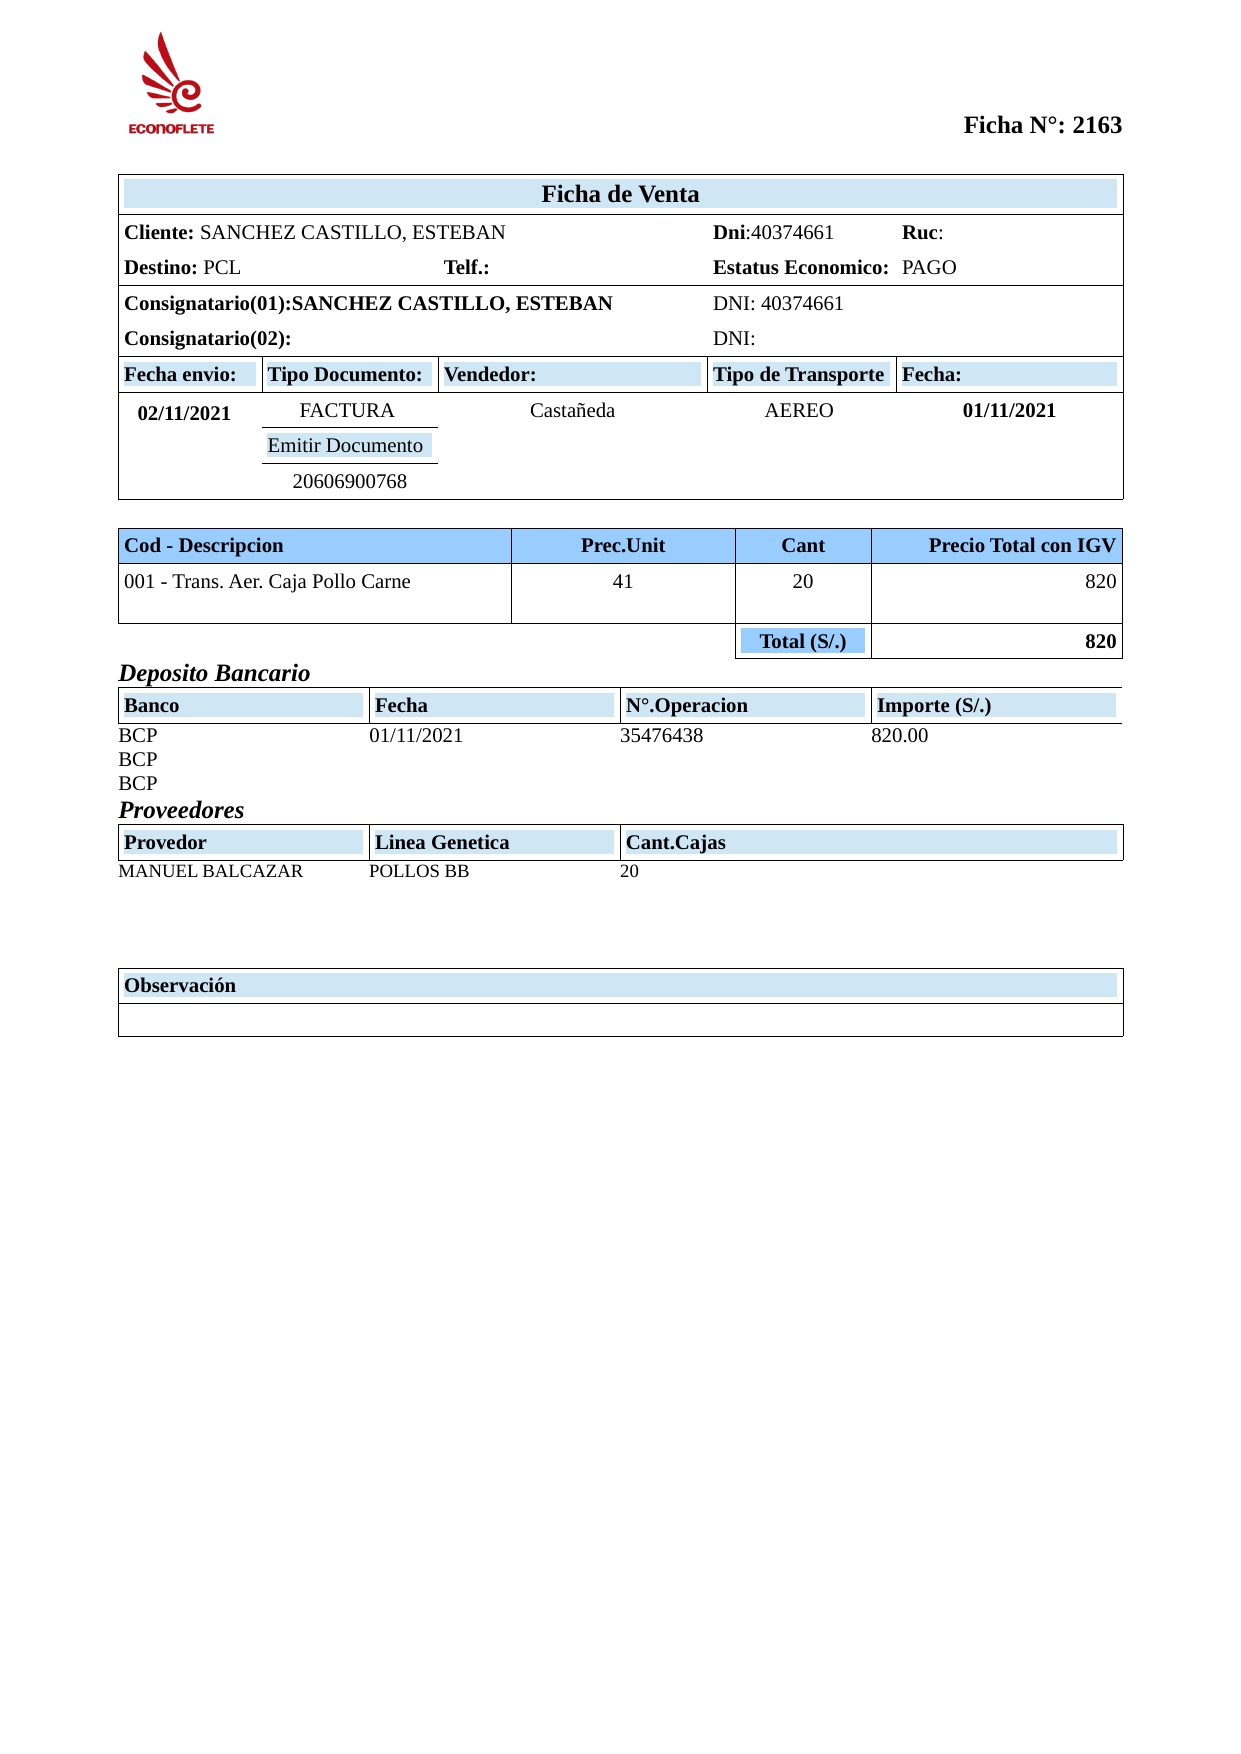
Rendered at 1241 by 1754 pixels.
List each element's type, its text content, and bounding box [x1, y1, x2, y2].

table_cell Vendedor: [439, 357, 707, 392]
table_cell [369, 924, 620, 946]
table_cell [118, 924, 369, 946]
table_cell Tipo de Transporte [708, 357, 896, 392]
table_cell 20 [736, 564, 871, 623]
table_cell [620, 771, 871, 795]
table_cell [620, 924, 1123, 946]
table_cell POLLOS BB [369, 861, 620, 881]
table_cell 20606900768 [262, 464, 438, 498]
table_cell Fecha envio: [119, 357, 262, 392]
table_cell 001 - Trans. Aer. Caja Pollo Carne [119, 564, 511, 623]
table_header Provedor [119, 825, 369, 859]
table_cell [369, 946, 620, 967]
table_header Cant [736, 529, 871, 563]
table_cell Emitir Documento [262, 428, 438, 463]
table_cell [620, 881, 1123, 903]
table_cell [118, 903, 369, 924]
table_cell [620, 747, 871, 771]
text Deposito Bancario [118, 658, 1122, 687]
table_cell [369, 747, 620, 771]
table_cell 820.00 [871, 724, 1122, 747]
table_cell Castañeda [438, 393, 707, 498]
table_header Importe (S/.) [872, 688, 1122, 723]
table_cell [369, 903, 620, 924]
table_cell 02/11/2021 [119, 393, 262, 498]
table_cell [118, 881, 369, 903]
table_header N°.Operacion [621, 688, 871, 723]
table_cell 01/11/2021 [896, 393, 1123, 498]
table_cell Cliente: SANCHEZ CASTILLO, ESTEBAN [119, 215, 707, 249]
table_cell [871, 771, 1122, 795]
table_cell [118, 946, 369, 967]
table_cell [118, 624, 511, 658]
table_cell [369, 881, 620, 903]
table_cell FACTURA [262, 393, 438, 427]
table_header Cod - Descripcion [119, 529, 511, 563]
table_cell BCP [118, 771, 369, 795]
table_cell Estatus Economico: [707, 249, 896, 285]
table_cell 35476438 [620, 724, 871, 747]
table_cell DNI: [707, 321, 1123, 356]
table_cell 20 [620, 861, 1123, 881]
table_cell AEREO [707, 393, 896, 498]
table_header Ficha de Venta [119, 175, 1123, 214]
table_header Prec.Unit [512, 529, 735, 563]
table_cell 01/11/2021 [369, 724, 620, 747]
table_cell BCP [118, 747, 369, 771]
table_cell BCP [118, 724, 369, 747]
table_cell [511, 624, 735, 658]
table_header Cant.Cajas [621, 825, 1123, 859]
text Proveedores [118, 795, 1122, 824]
table_cell [369, 771, 620, 795]
table_cell Dni:40374661 [707, 215, 896, 249]
table_cell 820 [872, 564, 1122, 623]
table_cell [871, 747, 1122, 771]
table_cell [620, 903, 1123, 924]
table_cell Telf.: [438, 249, 707, 285]
table_header Linea Genetica [370, 825, 620, 859]
table_cell Fecha: [897, 357, 1123, 392]
table_cell PAGO [896, 249, 1123, 285]
table_cell Total (S/.) [736, 624, 871, 658]
table_cell Tipo Documento: [263, 357, 438, 392]
table_cell MANUEL BALCAZAR [118, 861, 369, 881]
table_header Fecha [370, 688, 620, 723]
table_cell [119, 1004, 1123, 1036]
table_cell [620, 946, 1123, 967]
table_cell Ruc: [896, 215, 1123, 249]
picture [118, 31, 225, 134]
table_header Precio Total con IGV [872, 529, 1122, 563]
table_cell 820 [872, 624, 1122, 658]
table_header Banco [119, 688, 369, 723]
table_header Observación [119, 969, 1123, 1003]
table_cell Destino: PCL [119, 249, 438, 285]
table_cell DNI: 40374661 [707, 286, 1123, 321]
table_cell 41 [512, 564, 735, 623]
table_cell Consignatario(01):SANCHEZ CASTILLO, ESTEBAN [119, 286, 707, 321]
table_cell Consignatario(02): [119, 321, 707, 356]
